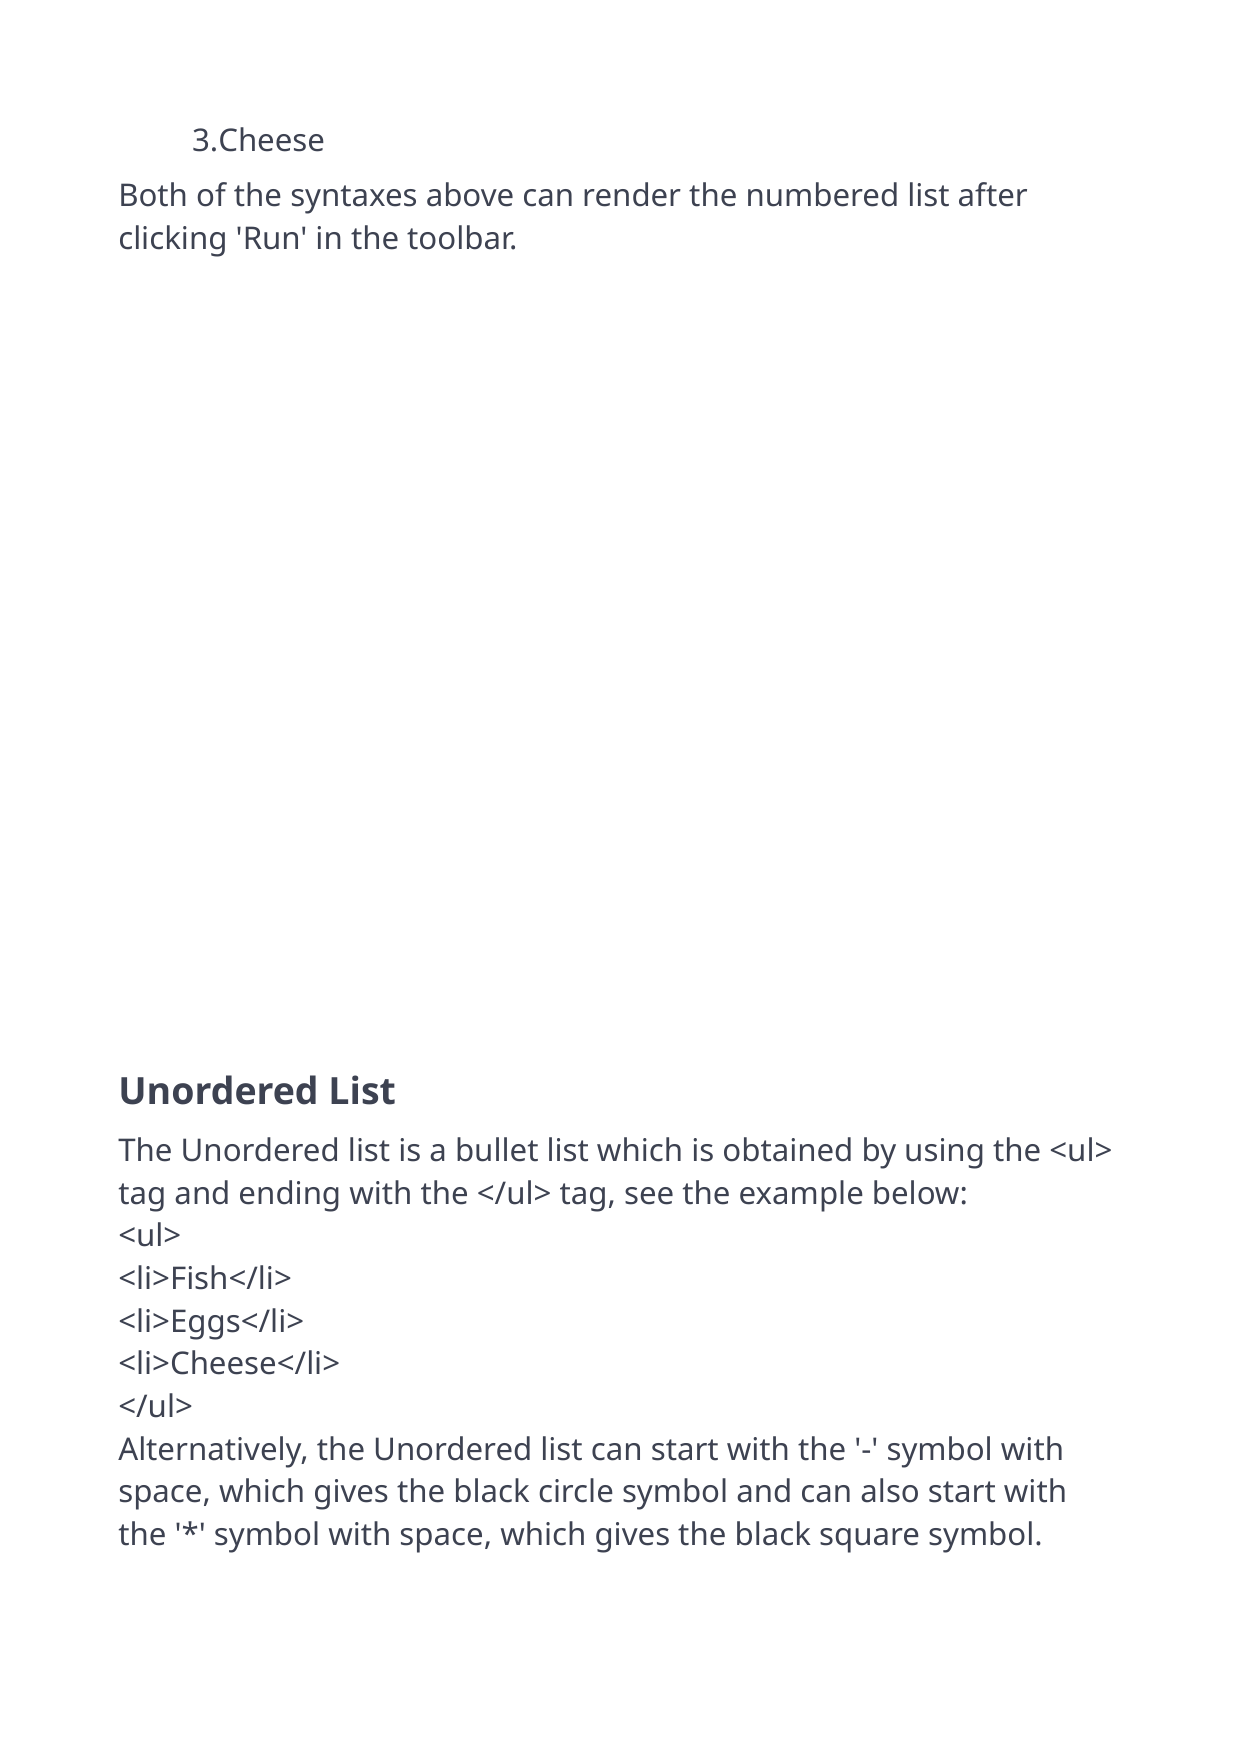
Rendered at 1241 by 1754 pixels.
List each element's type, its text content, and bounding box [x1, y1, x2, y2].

text Alternatively, the Unordered list can start with the '-' symbol with space, which gives the black circle symbol and can also start with the '*' symbol with space, which gives the black square symbol. [118, 1426, 1122, 1554]
text Both of the syntaxes above can render the numbered list after clicking 'Run' in the toolbar. [118, 173, 1122, 258]
text The Unordered list is a bullet list which is obtained by using the <ul> tag and ending with the </ul> tag, see the example below: [118, 1128, 1122, 1213]
subtitle Unordered List [118, 1065, 1122, 1116]
text <ul> <li>Fish</li> <li>Eggs</li> <li>Cheese</li> </ul> [118, 1213, 1122, 1426]
list Cheese [118, 118, 1122, 161]
